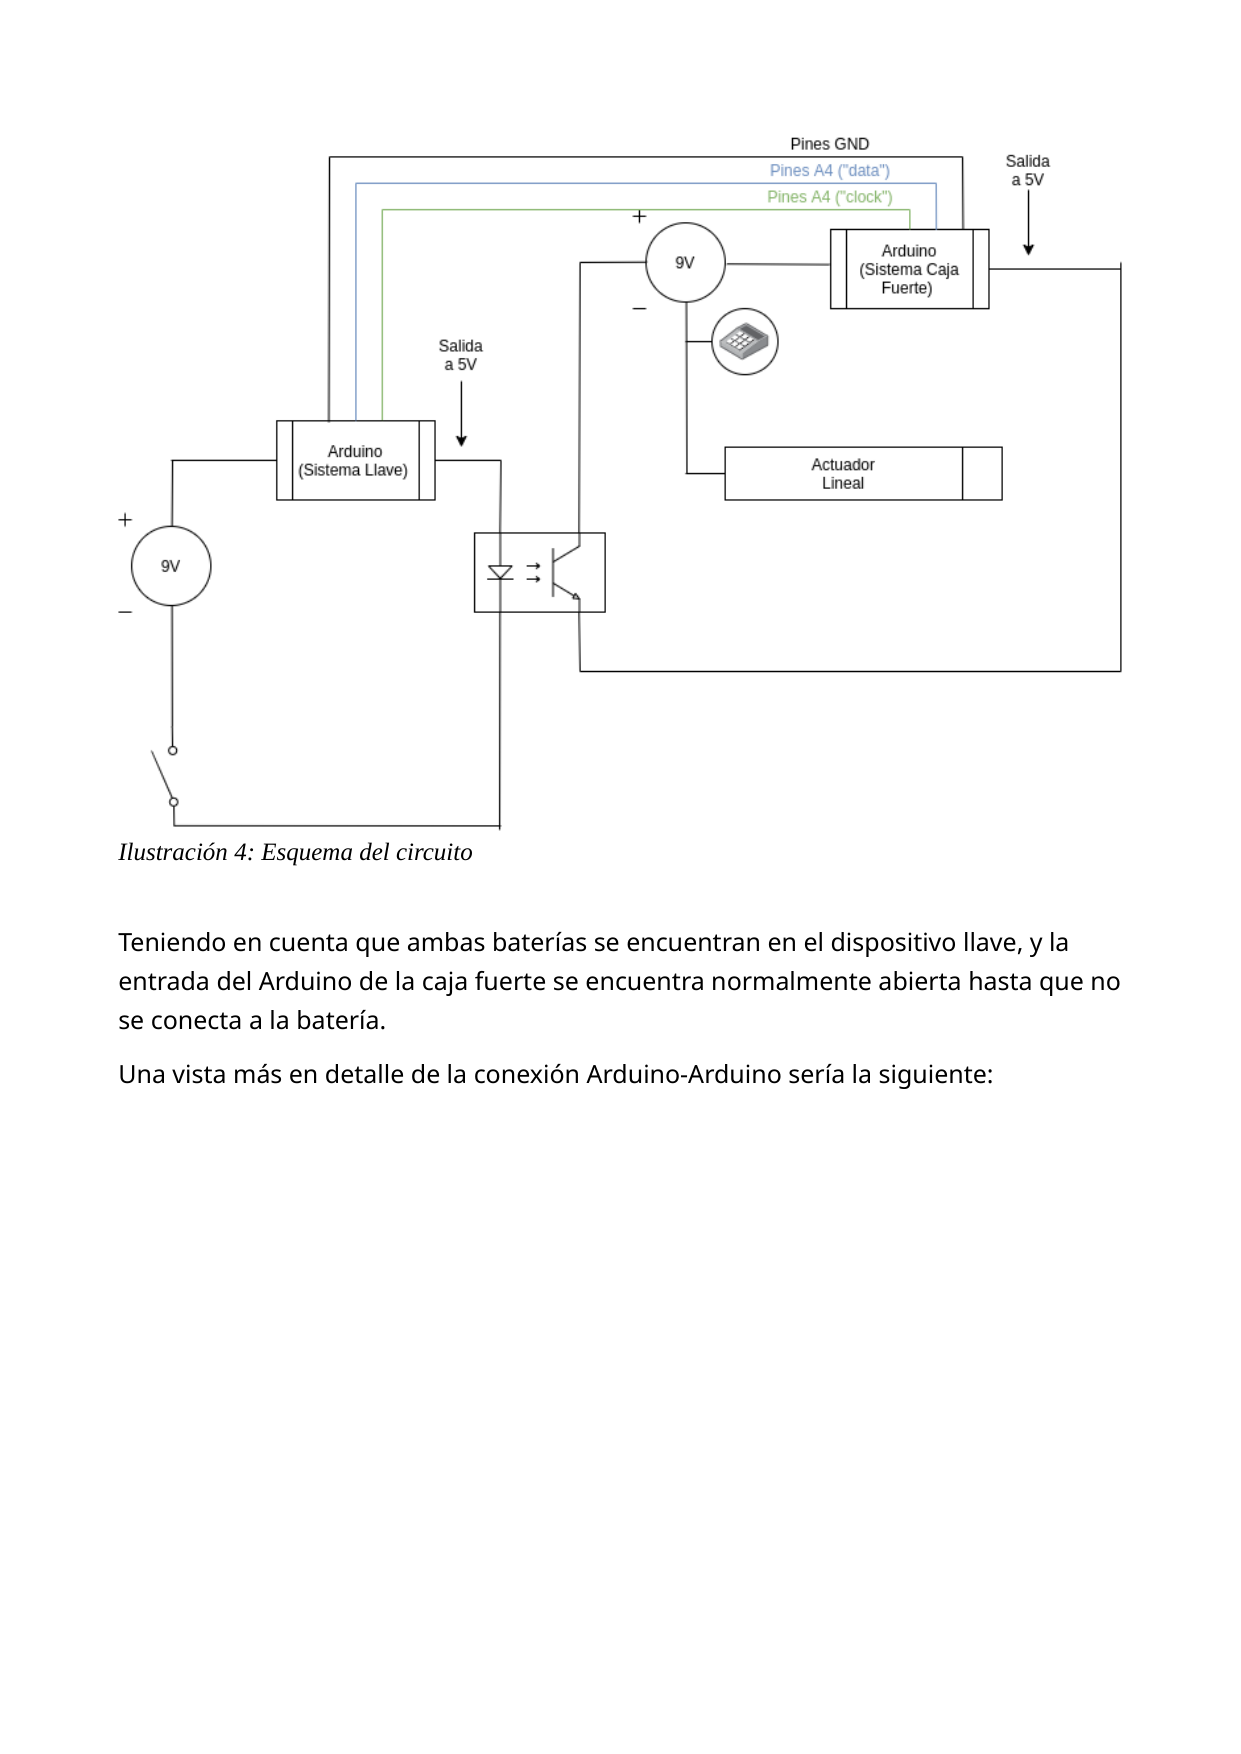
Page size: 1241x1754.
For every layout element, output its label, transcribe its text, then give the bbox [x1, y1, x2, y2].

picture [118, 130, 1123, 832]
text Una vista más en detalle de la conexión Arduino-Arduino sería la siguiente: [118, 1057, 1122, 1091]
text Teniendo en cuenta que ambas baterías se encuentran en el dispositivo llave, y la entrada del Arduino de la caja fuerte se encuentra normalmente abierta hasta que no se conecta a la batería. [118, 924, 1122, 1037]
text Ilustración 4: Esquema del circuito [118, 832, 1122, 866]
